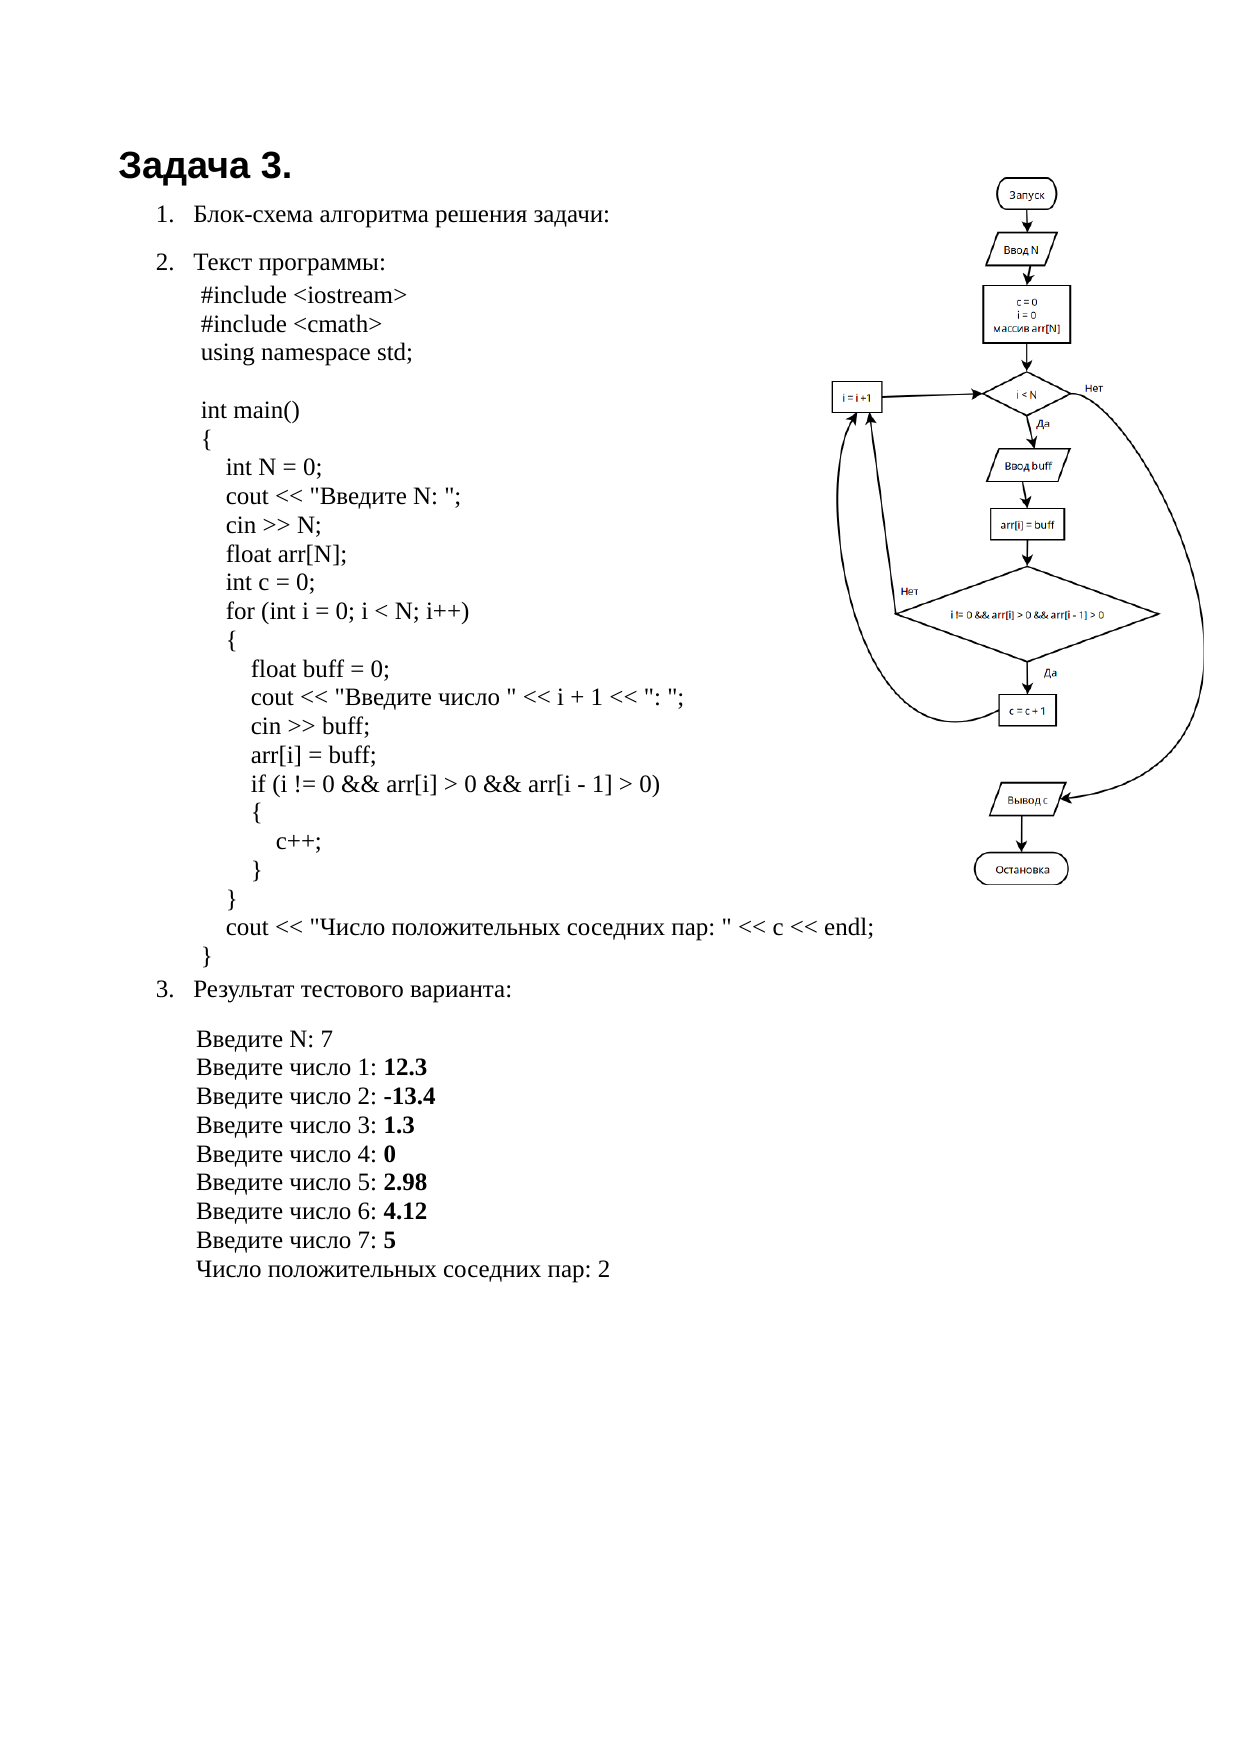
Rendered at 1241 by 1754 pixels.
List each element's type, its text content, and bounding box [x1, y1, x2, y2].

list Блок-схема алгоритма решения задачи: [156, 199, 831, 228]
list Текст программы: [156, 247, 831, 276]
picture [831, 177, 1204, 885]
subtitle Задача 3. [118, 143, 1122, 187]
list Результат тестового варианта: [156, 294, 1122, 1003]
